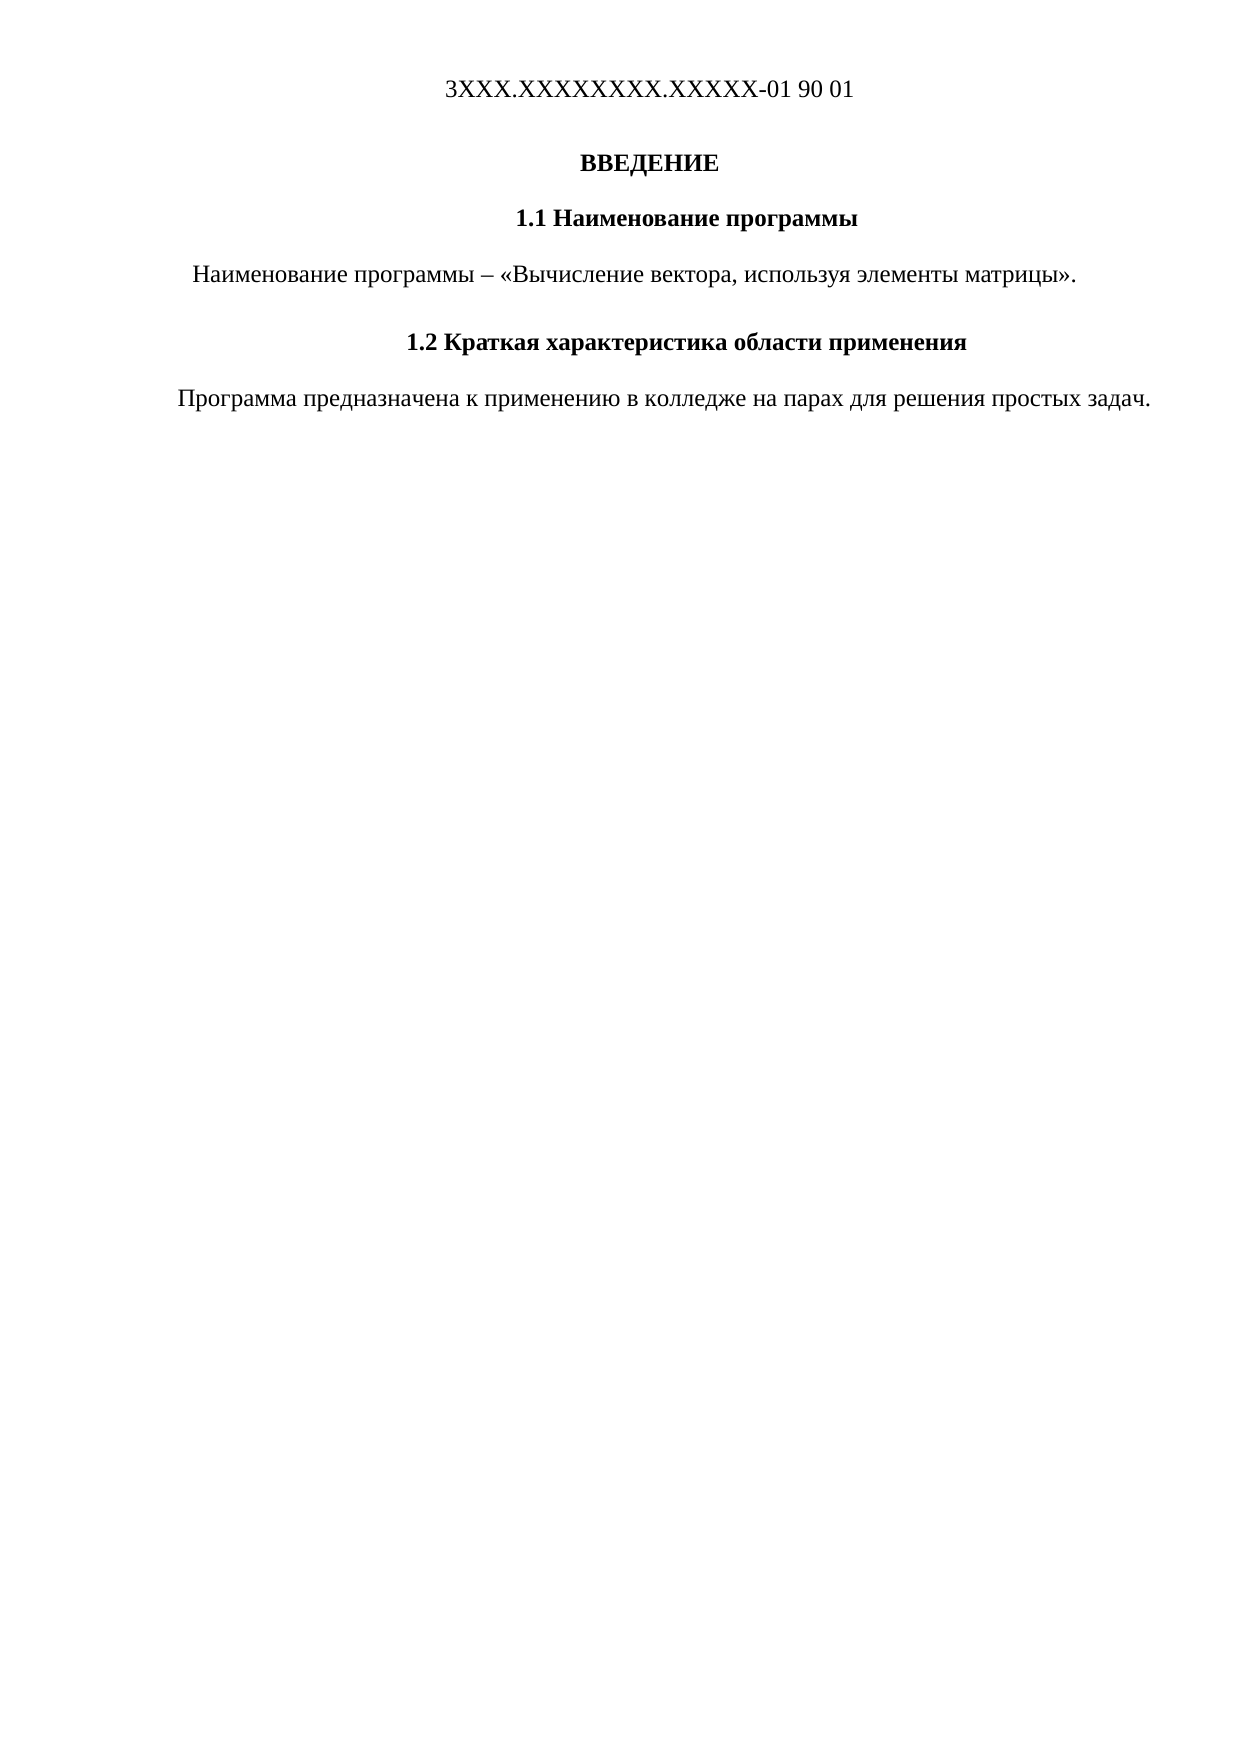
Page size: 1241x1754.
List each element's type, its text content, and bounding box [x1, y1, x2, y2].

text Наименование программы – «Вычисление вектора, используя элементы матрицы». [118, 259, 1181, 288]
subtitle Введение [118, 148, 1181, 176]
text Программа предназначена к применению в колледже на парах для решения простых задач. [118, 383, 1181, 411]
text 1.2 Краткая характеристика области применения [118, 327, 1181, 356]
text 1.1 Наименование программы [118, 203, 1181, 232]
